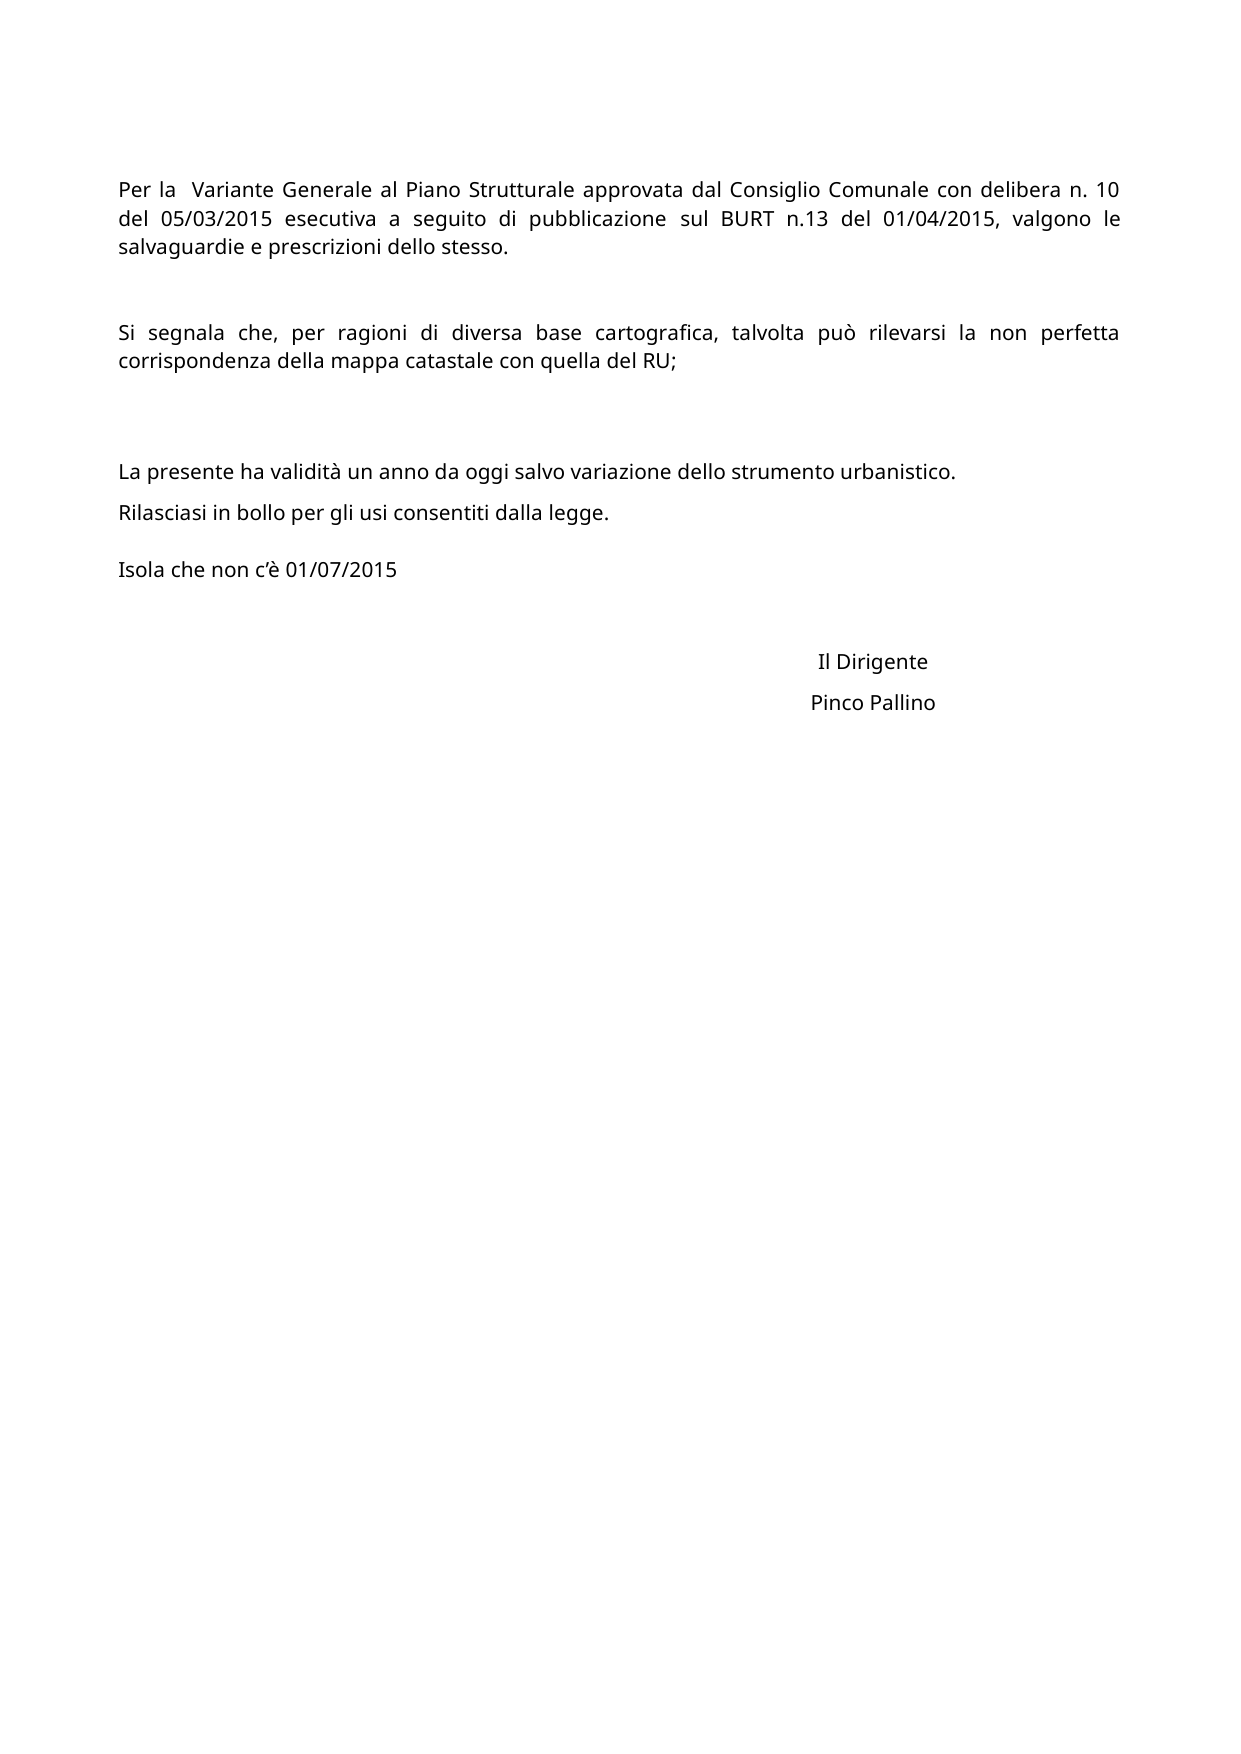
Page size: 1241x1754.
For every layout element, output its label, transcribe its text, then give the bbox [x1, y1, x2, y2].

table_header [118, 641, 126, 734]
text Isola che non c’è 01/07/2015 [118, 555, 1122, 584]
text Rilasciasi in bollo per gli usi consentiti dalla legge. [118, 498, 1122, 527]
table_header Il Dirigente Pinco Pallino [624, 641, 1122, 734]
text Si segnala che, per ragioni di diversa base cartografica, talvolta può rilevarsi la non perfetta corrispondenza della mappa catastale con quella del RU; [118, 318, 1122, 375]
text Per la Variante Generale al Piano Strutturale approvata dal Consiglio Comunale con delibera n. 10 del 05/03/2015 esecutiva a seguito di pubblicazione sul BURT n.13 del 01/04/2015, valgono le salvaguardie e prescrizioni dello stesso. [118, 175, 1122, 261]
table_header [126, 641, 624, 734]
text La presente ha validità un anno da oggi salvo variazione dello strumento urbanistico. [118, 457, 1122, 486]
